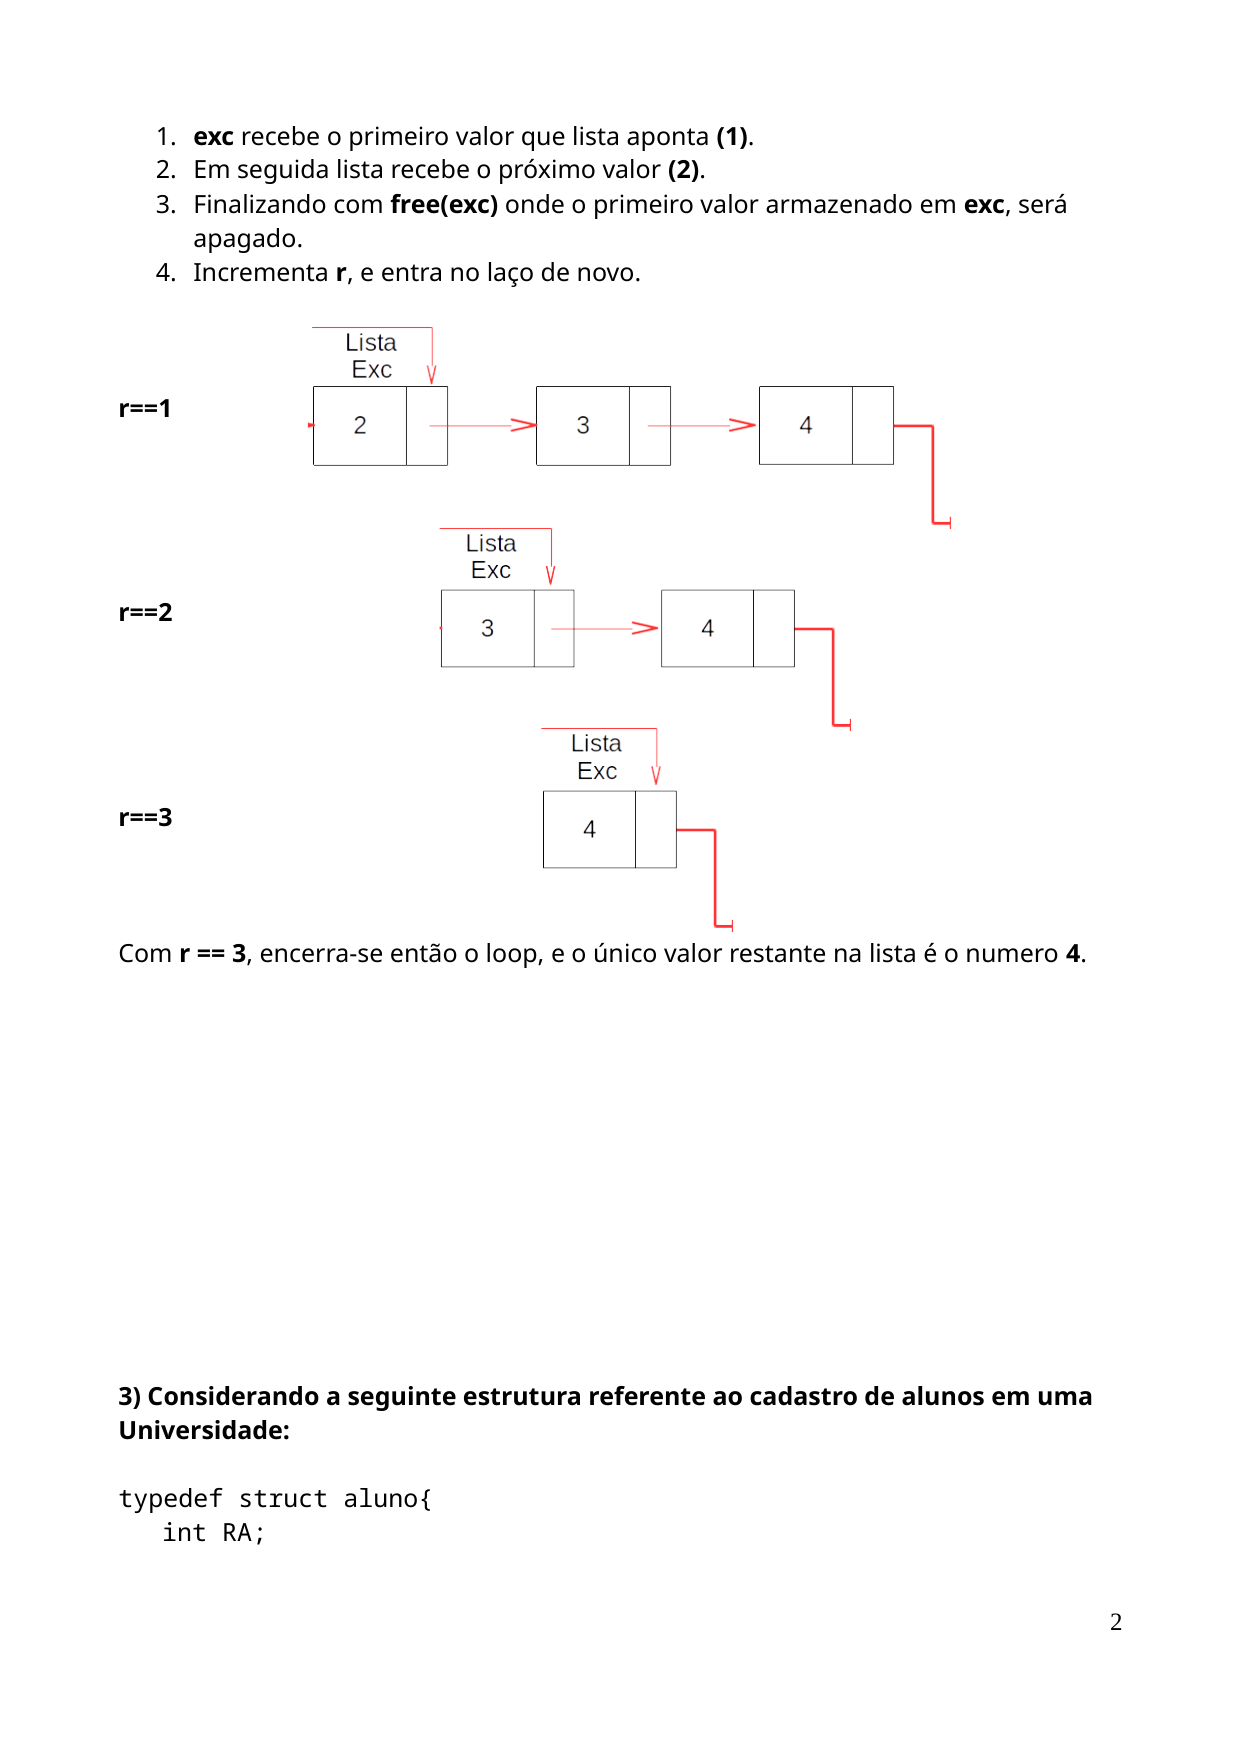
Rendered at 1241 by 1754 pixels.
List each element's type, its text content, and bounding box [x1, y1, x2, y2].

text Com r == 3, encerra-se então o loop, e o único valor restante na lista é o numero 4. [118, 936, 1122, 970]
list Incrementa r, e entra no laço de novo. [156, 254, 1122, 288]
text [952, 391, 1122, 425]
text r==3 [118, 799, 733, 833]
text r==2 [118, 595, 439, 629]
text [852, 595, 1122, 629]
text r==1 [118, 391, 307, 425]
text 3) Considerando a seguinte estrutura referente ao cadastro de alunos em uma Universidade: [118, 1378, 1122, 1447]
list exc recebe o primeiro valor que lista aponta (1). [156, 118, 1122, 152]
list Em seguida lista recebe o próximo valor (2). [156, 152, 1122, 186]
text int RA; [118, 1515, 1122, 1549]
picture [307, 326, 952, 932]
text typedef struct aluno{ [118, 1481, 1122, 1515]
text [734, 799, 1122, 833]
list Finalizando com free(exc) onde o primeiro valor armazenado em exc, será apagado. [156, 186, 1122, 254]
